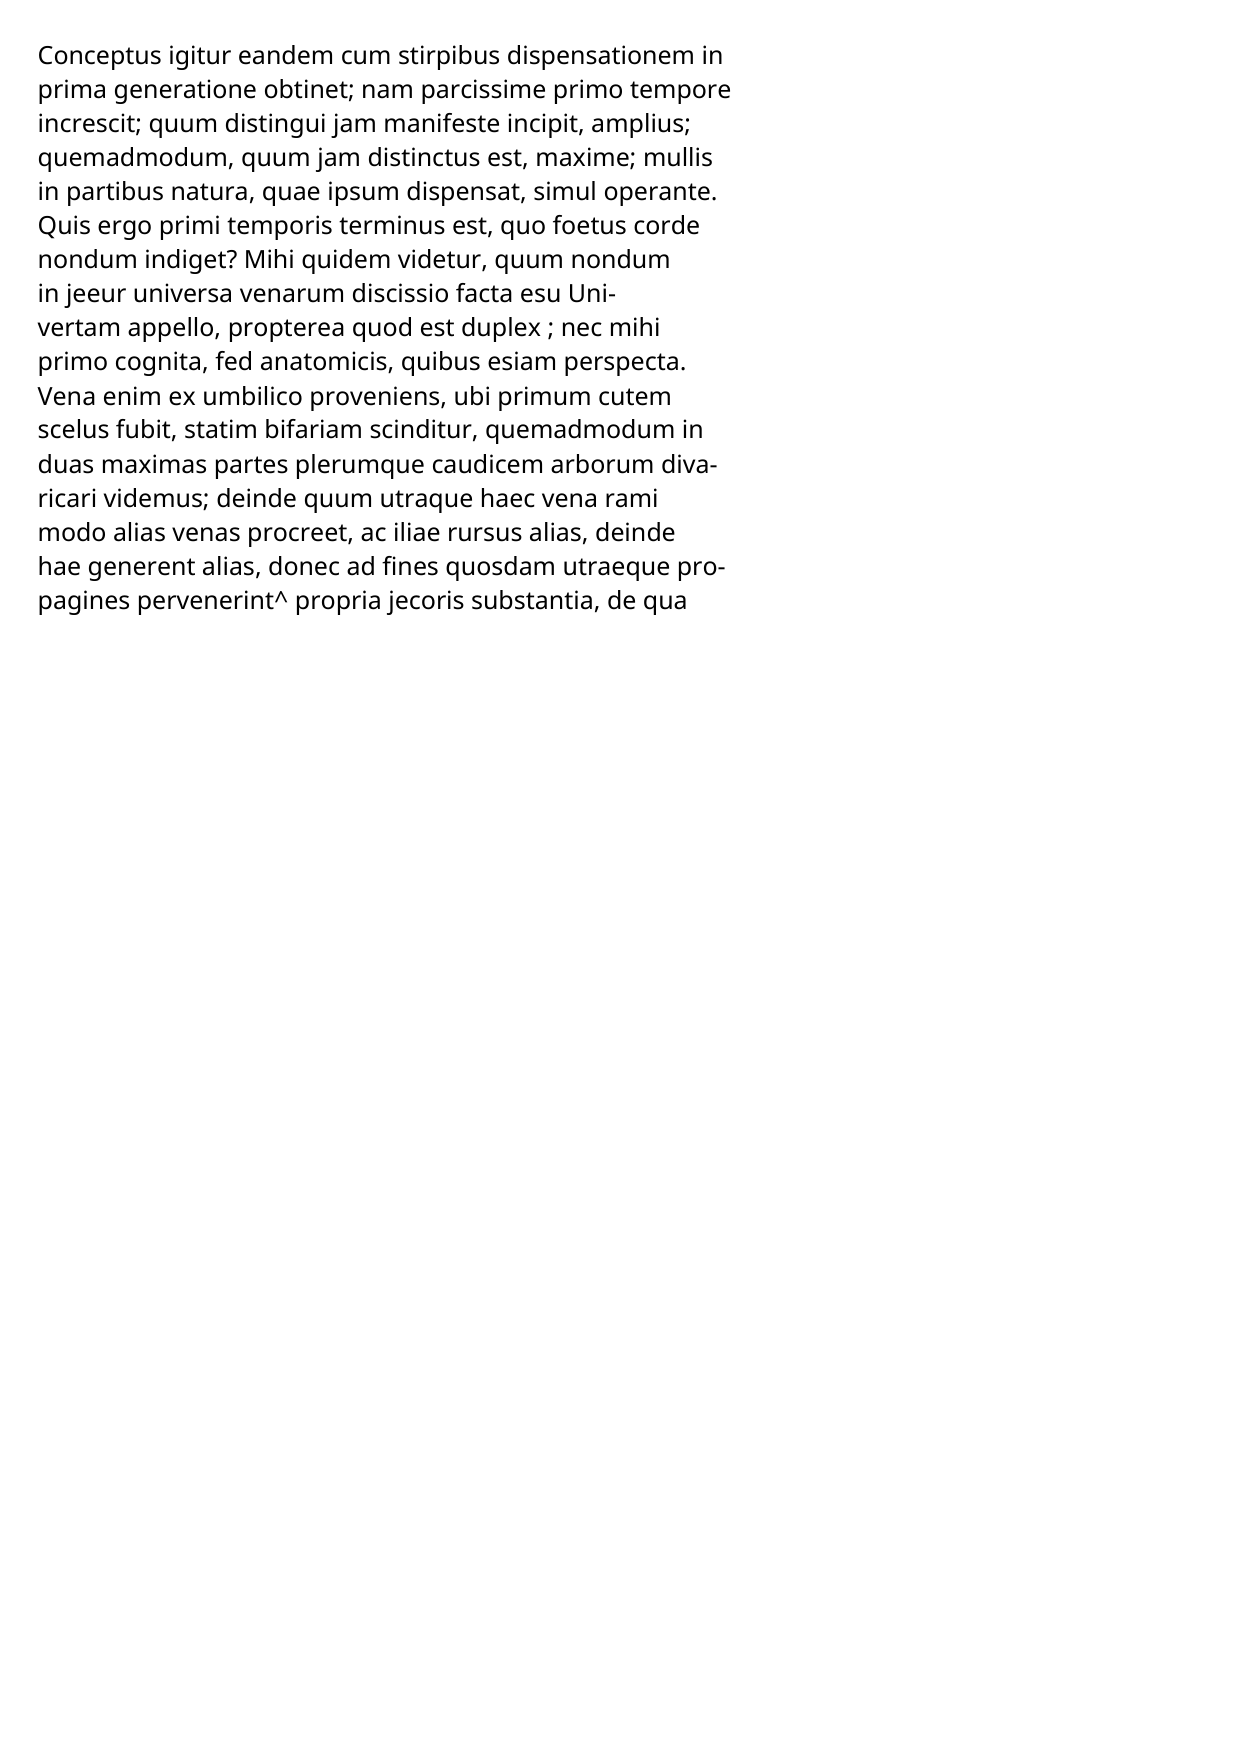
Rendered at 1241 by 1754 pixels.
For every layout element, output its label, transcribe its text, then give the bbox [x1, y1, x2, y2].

text Conceptus igitur eandem cum stirpibus dispensationem in prima generatione obtinet; nam parcissime primo tempore increscit; quum distingui jam manifeste incipit, amplius; quemadmodum, quum jam distinctus est, maxime; mullis in partibus natura, quae ipsum dispensat, simul operante. Quis ergo primi temporis terminus est, quo foetus corde nondum indiget? Mihi quidem videtur, quum nondum in jeeur universa venarum discissio facta esu Uni- vertam appello, propterea quod est duplex ; nec mihi primo cognita, fed anatomicis, quibus esiam perspecta. Vena enim ex umbilico proveniens, ubi primum cutem scelus fubit, statim bifariam scinditur, quemadmodum in duas maximas partes plerumque caudicem arborum diva- ricari videmus; deinde quum utraque haec vena rami modo alias venas procreet, ac iliae rursus alias, deinde hae generent alias, donec ad fines quosdam utraeque pro- pagines pervenerint^ propria jecoris substantia, de qua [37, 37, 1203, 617]
